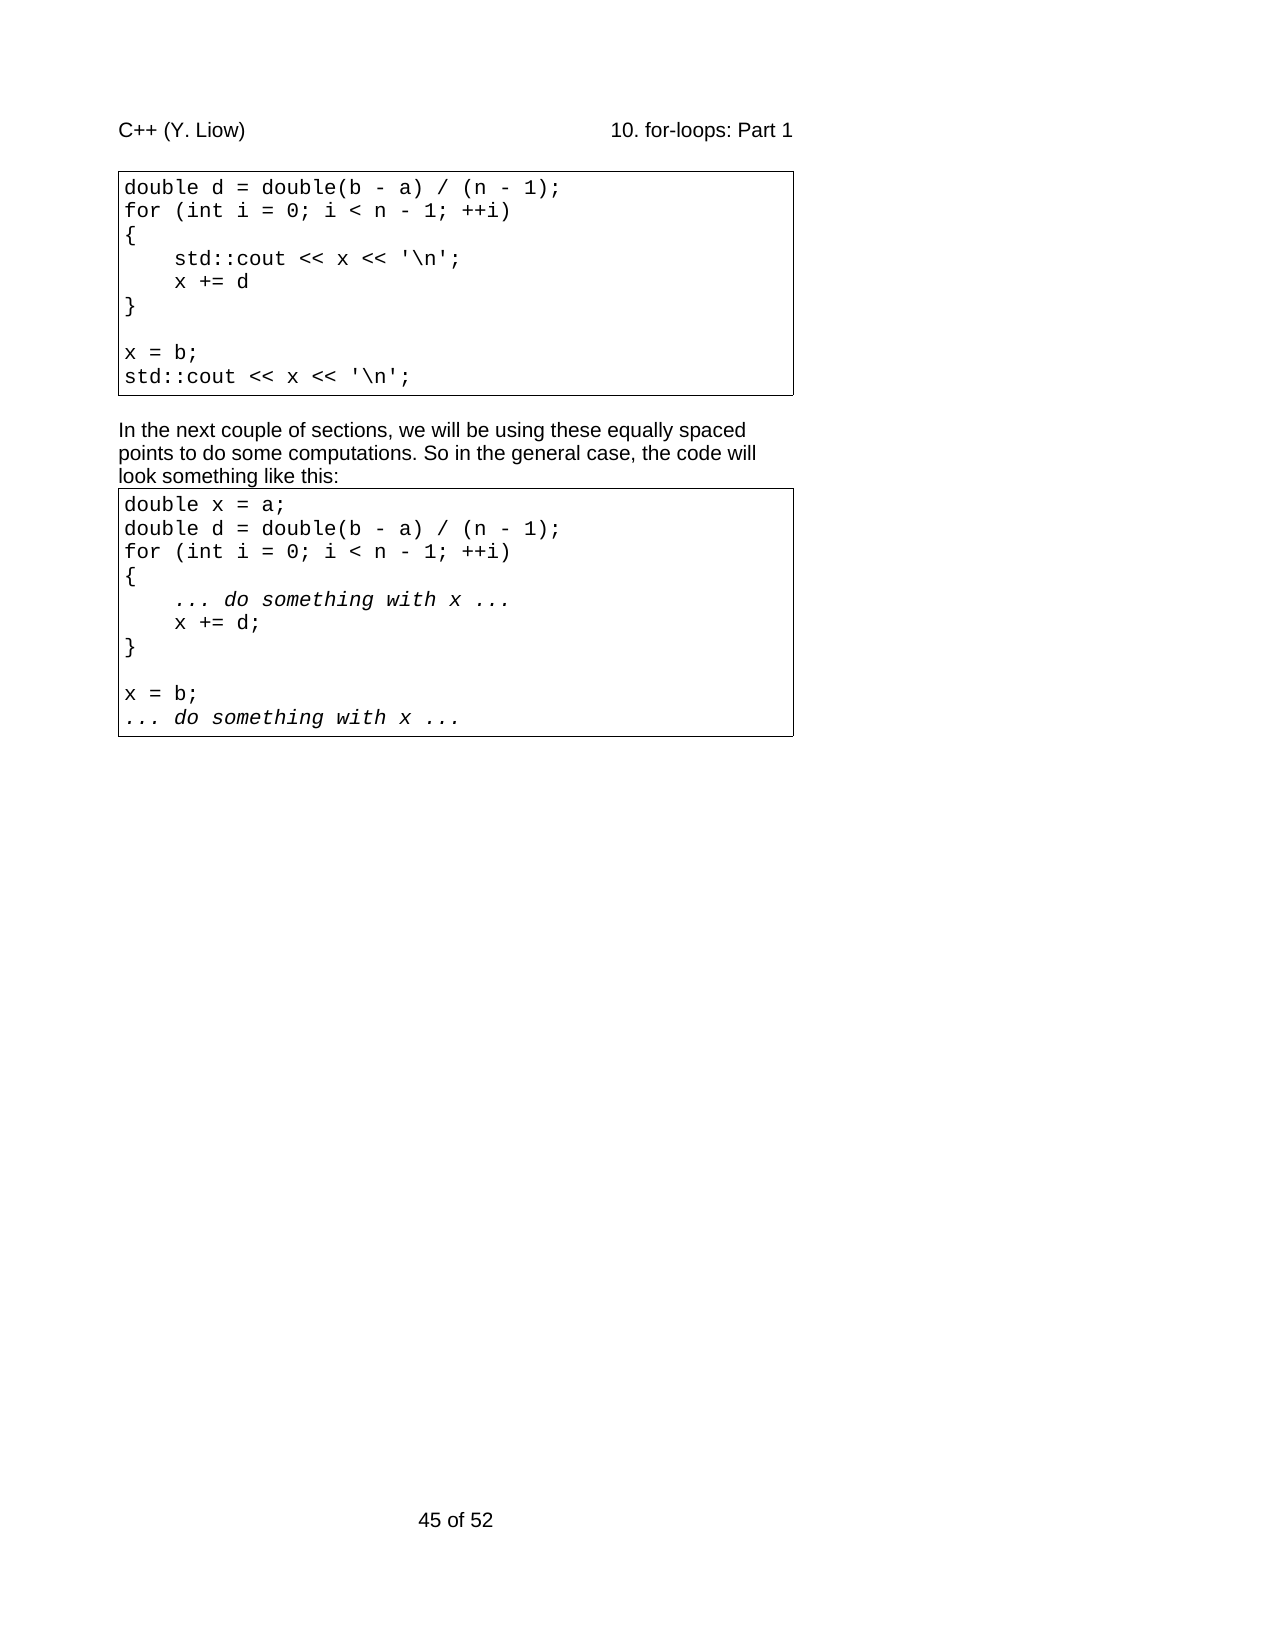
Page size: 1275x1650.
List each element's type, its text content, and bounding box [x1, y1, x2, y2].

text In the next couple of sections, we will be using these equally spaced points to do some computations. So in the general case, the code will look something like this: [118, 418, 793, 488]
table_header double x = a; double d = double(b - a) / (n - 1); for (int i = 0; i < n - 1; ++i) { ... do something with x ... x += d; } x = b; ... do something with x ... [119, 489, 793, 736]
table_header double d = double(b - a) / (n - 1); for (int i = 0; i < n - 1; ++i) { std::cout << x << '\n'; x += d } x = b; std::cout << x << '\n'; [119, 172, 793, 395]
